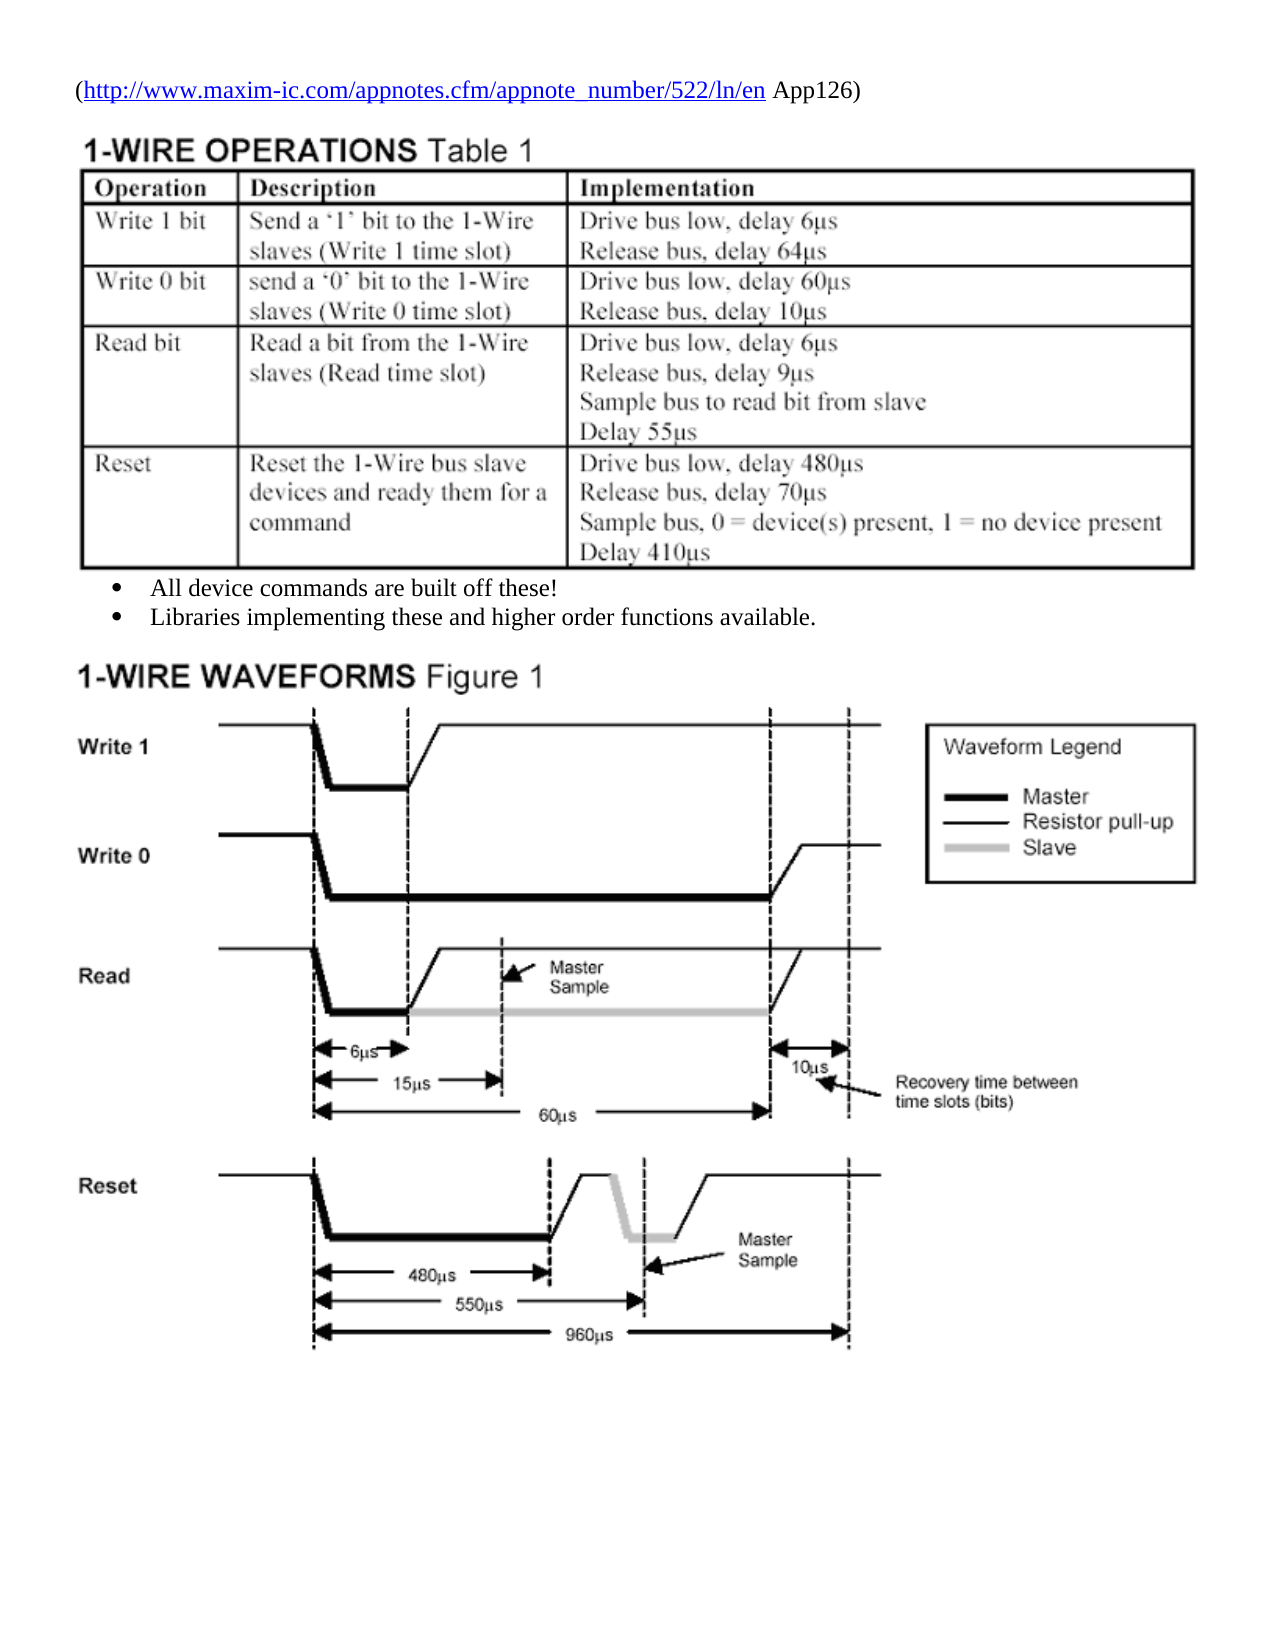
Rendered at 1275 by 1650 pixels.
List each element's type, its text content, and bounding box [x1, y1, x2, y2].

picture [75, 132, 1199, 573]
text (http://www.maxim-ic.com/appnotes.cfm/appnote_number/522/ln/en App126) [75, 75, 1200, 104]
picture [75, 659, 1199, 1355]
list Libraries implementing these and higher order functions available. [112, 602, 1200, 631]
list All device commands are built off these! [112, 573, 1200, 602]
